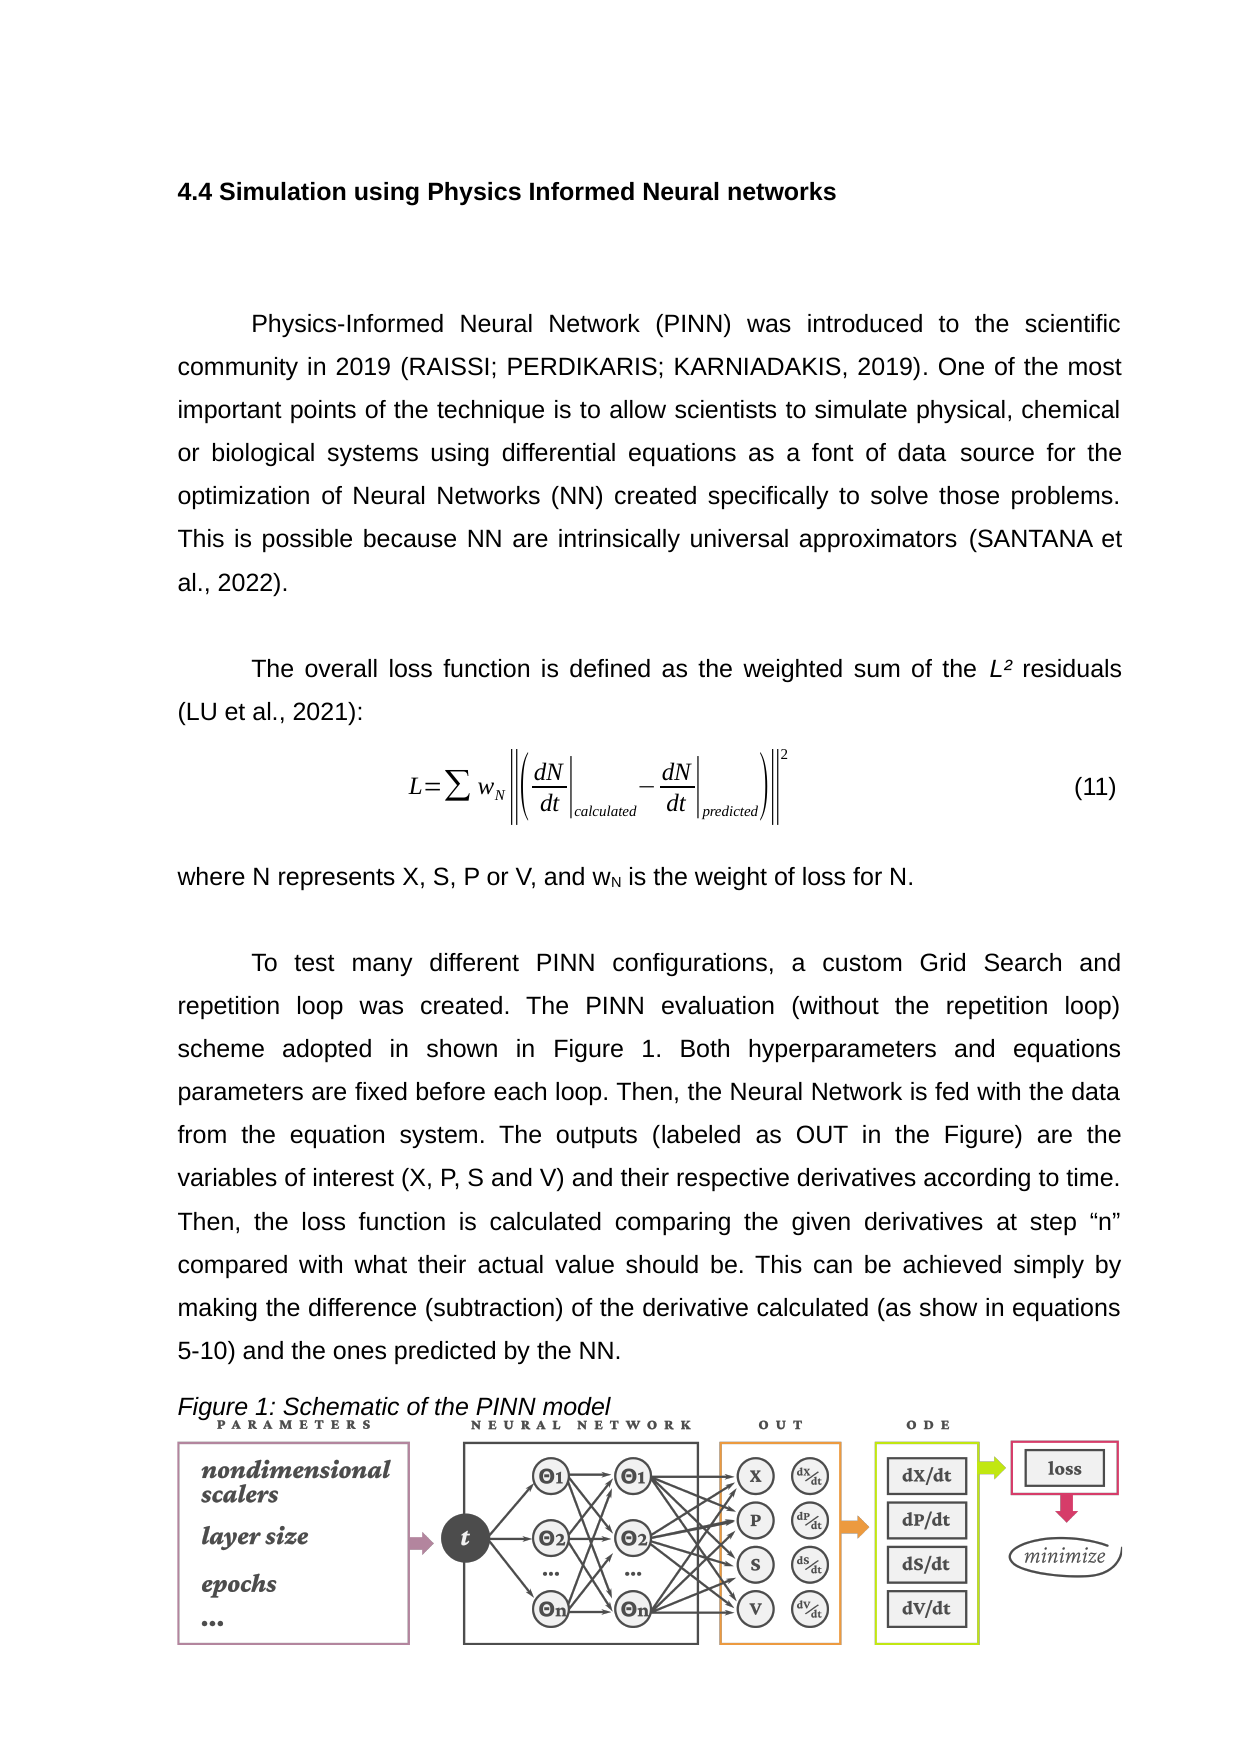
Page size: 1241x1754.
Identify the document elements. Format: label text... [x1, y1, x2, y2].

subtitle Simulation using Physics Informed Neural networks [177, 177, 1122, 206]
table_header [177, 740, 1017, 833]
picture [177, 1420, 1123, 1645]
text The overall loss function is defined as the weighted sum of the L² residuals (LU et al., 2021): [177, 654, 1122, 726]
text Physics-Informed Neural Network (PINN) was introduced to the scientific community in 2019 (RAISSI; PERDIKARIS; KARNIADAKIS, 2019). One of the most important points of the technique is to allow scientists to simulate physical, chemical or biological systems using differential equations as a font of data source for the optimization of Neural Networks (NN) created specifically to solve those problems. This is possible because NN are intrinsically universal approximators (SANTANA et al., 2022). [177, 309, 1122, 596]
text Figure 1: Schematic of the PINN model [177, 1392, 1122, 1420]
table_header (11) [1017, 740, 1122, 833]
text where N represents X, S, P or V, and wN is the weight of loss for N. [177, 862, 1122, 890]
text To test many different PINN configurations, a custom Grid Search and repetition loop was created. The PINN evaluation (without the repetition loop) scheme adopted in shown in Figure 1. Both hyperparameters and equations parameters are fixed before each loop. Then, the Neural Network is fed with the data from the equation system. The outputs (labeled as OUT in the Figure) are the variables of interest (X, P, S and V) and their respective derivatives according to time. Then, the loss function is calculated comparing the given derivatives at step “n” compared with what their actual value should be. This can be achieved simply by making the difference (subtraction) of the derivative calculated (as show in equations 5-10) and the ones predicted by the NN. [177, 948, 1122, 1365]
